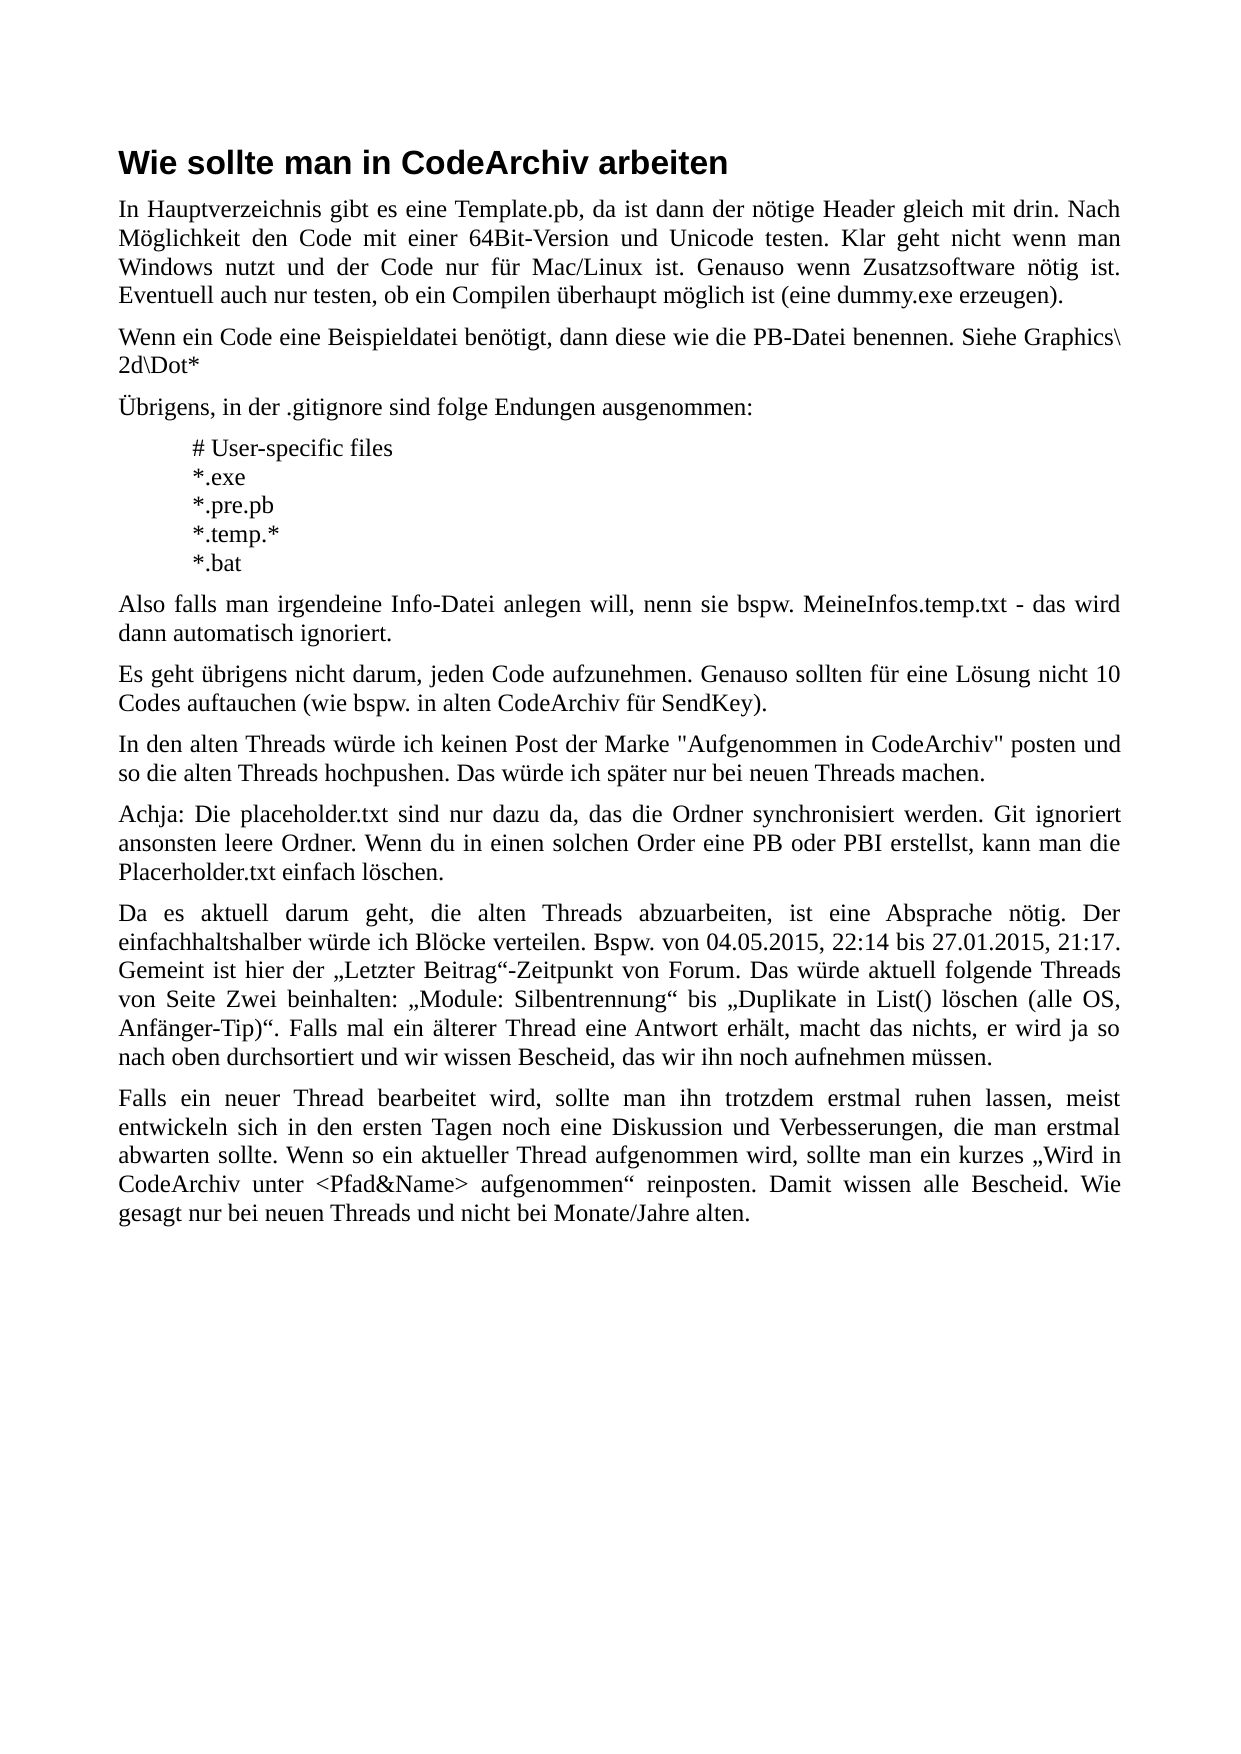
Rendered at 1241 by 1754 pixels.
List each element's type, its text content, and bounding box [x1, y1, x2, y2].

text Wenn ein Code eine Beispieldatei benötigt, dann diese wie die PB-Datei benennen. Siehe Graphics\2d\Dot* [118, 322, 1122, 379]
text Falls ein neuer Thread bearbeitet wird, sollte man ihn trotzdem erstmal ruhen lassen, meist entwickeln sich in den ersten Tagen noch eine Diskussion und Verbesserungen, die man erstmal abwarten sollte. Wenn so ein aktueller Thread aufgenommen wird, sollte man ein kurzes „Wird in CodeArchiv unter <Pfad&Name> aufgenommen“ reinposten. Damit wissen alle Bescheid. Wie gesagt nur bei neuen Threads und nicht bei Monate/Jahre alten. [118, 1083, 1122, 1227]
text In Hauptverzeichnis gibt es eine Template.pb, da ist dann der nötige Header gleich mit drin. Nach Möglichkeit den Code mit einer 64Bit-Version und Unicode testen. Klar geht nicht wenn man Windows nutzt und der Code nur für Mac/Linux ist. Genauso wenn Zusatzsoftware nötig ist. Eventuell auch nur testen, ob ein Compilen überhaupt möglich ist (eine dummy.exe erzeugen). [118, 194, 1122, 309]
text Es geht übrigens nicht darum, jeden Code aufzunehmen. Genauso sollten für eine Lösung nicht 10 Codes auftauchen (wie bspw. in alten CodeArchiv für SendKey). [118, 659, 1122, 717]
text # User-specific files *.exe *.pre.pb *.temp.* *.bat [192, 433, 1122, 577]
subtitle Wie sollte man in CodeArchiv arbeiten [118, 143, 1122, 182]
text Übrigens, in der .gitignore sind folge Endungen ausgenommen: [118, 392, 1122, 421]
text Da es aktuell darum geht, die alten Threads abzuarbeiten, ist eine Absprache nötig. Der einfachhaltshalber würde ich Blöcke verteilen. Bspw. von 04.05.2015, 22:14 bis 27.01.2015, 21:17. Gemeint ist hier der „Letzter Beitrag“-Zeitpunkt von Forum. Das würde aktuell folgende Threads von Seite Zwei beinhalten: „Module: Silbentrennung“ bis „Duplikate in List() löschen (alle OS, Anfänger-Tip)“. Falls mal ein älterer Thread eine Antwort erhält, macht das nichts, er wird ja so nach oben durchsortiert und wir wissen Bescheid, das wir ihn noch aufnehmen müssen. [118, 898, 1122, 1071]
text Also falls man irgendeine Info-Datei anlegen will, nenn sie bspw. MeineInfos.temp.txt - das wird dann automatisch ignoriert. [118, 589, 1122, 647]
text In den alten Threads würde ich keinen Post der Marke "Aufgenommen in CodeArchiv" posten und so die alten Threads hochpushen. Das würde ich später nur bei neuen Threads machen. [118, 729, 1122, 787]
text Achja: Die placeholder.txt sind nur dazu da, das die Ordner synchronisiert werden. Git ignoriert ansonsten leere Ordner. Wenn du in einen solchen Order eine PB oder PBI erstellst, kann man die Placerholder.txt einfach löschen. [118, 799, 1122, 886]
